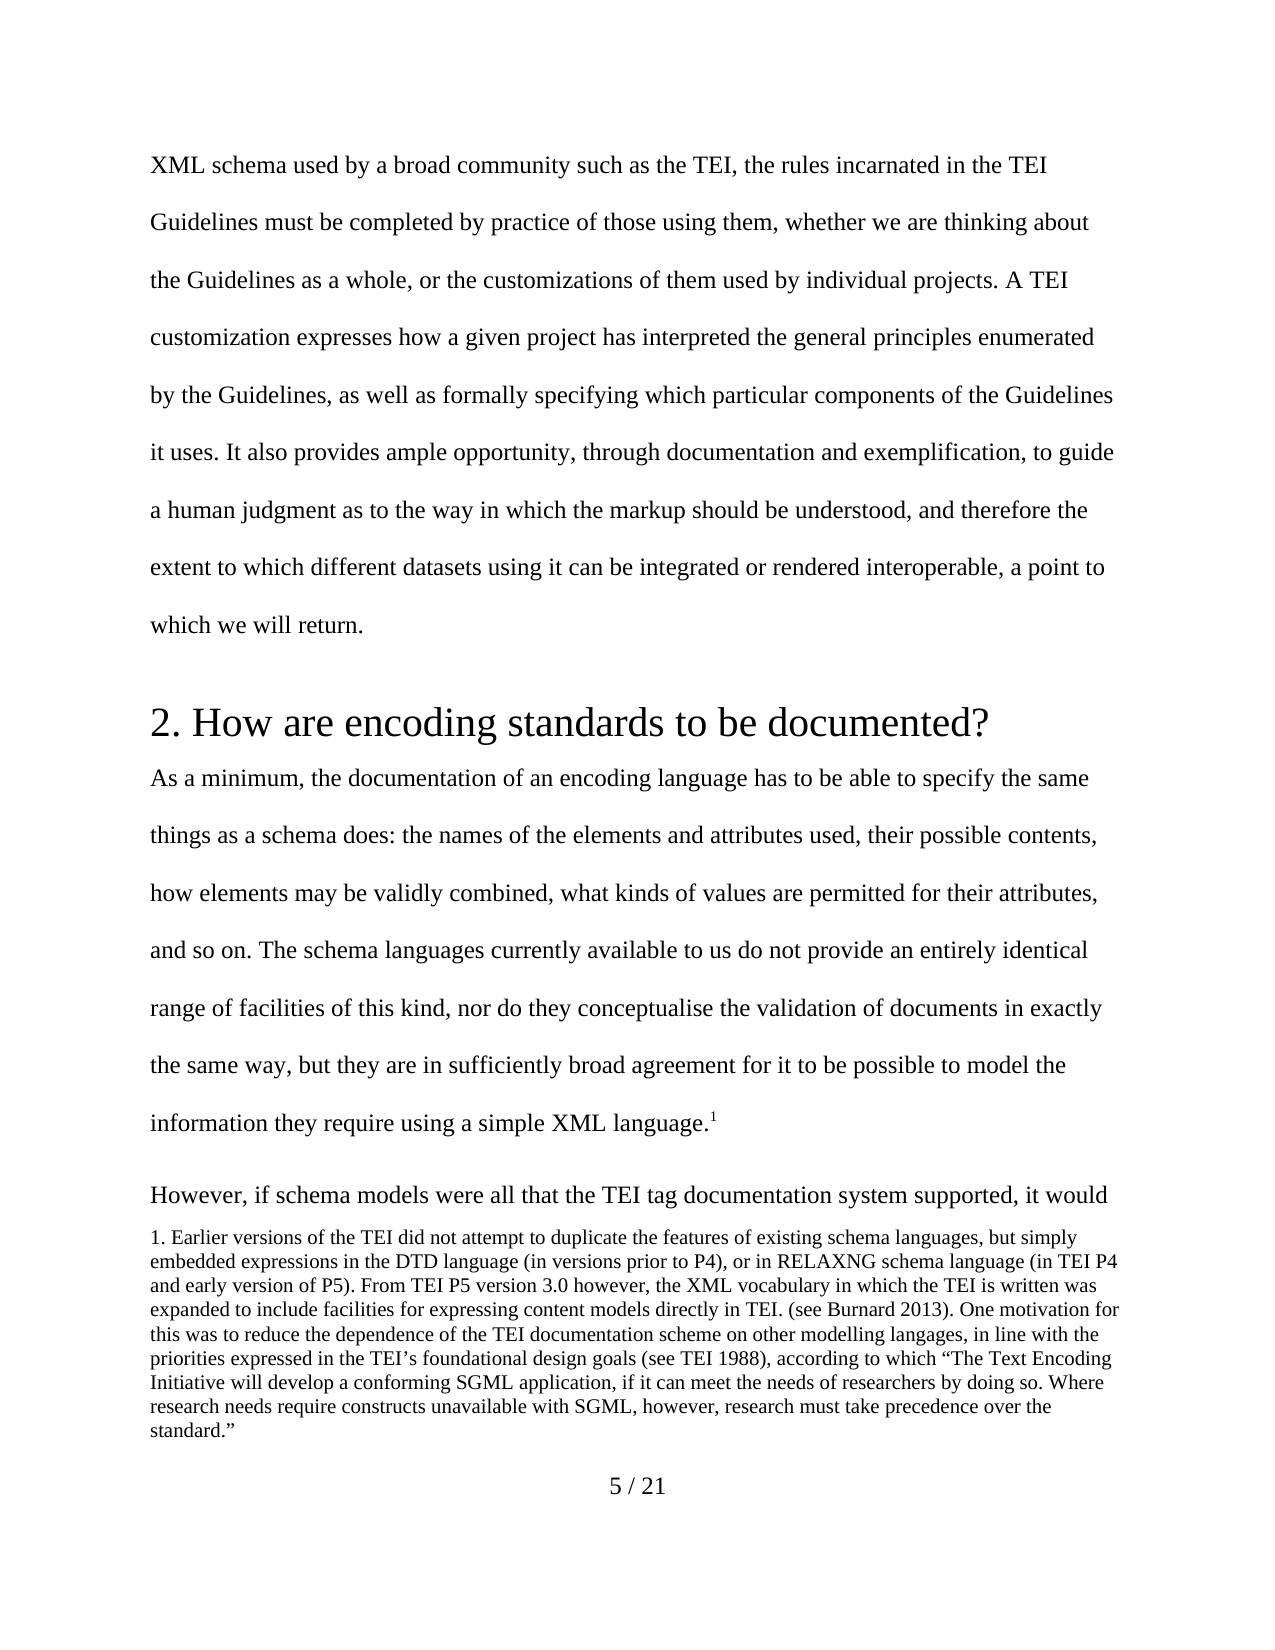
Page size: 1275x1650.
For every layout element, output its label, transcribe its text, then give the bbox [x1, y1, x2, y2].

text . Earlier versions of the TEI did not attempt to duplicate the features of existing schema languages, but simply embedded expressions in the DTD language (in versions prior to P4), or in RELAXNG schema language (in TEI P4 and early version of P5). From TEI P5 version 3.0 however, the XML vocabulary in which the TEI is written was expanded to include facilities for expressing content models directly in TEI. (see Burnard 2013). One motivation for this was to reduce the dependence of the TEI documentation scheme on other modelling langages, in line with the priorities expressed in the TEI’s foundational design goals (see TEI 1988), according to which “The Text Encoding Initiative will develop a conforming SGML application, if it can meet the needs of researchers by doing so. Where research needs require constructs unavailable with SGML, however, research must take precedence over the standard.” [150, 1225, 1125, 1442]
text However, if schema models were all that the TEI tag documentation system supported, it would [150, 1180, 1125, 1209]
text As a minimum, the documentation of an encoding language has to be able to specify the same things as a schema does: the names of the elements and attributes used, their possible contents, how elements may be validly combined, what kinds of values are permitted for their attributes, and so on. The schema languages currently available to us do not provide an entirely identical range of facilities of this kind, nor do they conceptualise the validation of documents in exactly the same way, but they are in sufficiently broad agreement for it to be possible to model the information they require using a simple XML language. [150, 763, 1125, 1136]
subtitle 2. How are encoding standards to be documented? [150, 697, 1125, 745]
text XML schema used by a broad community such as the TEI, the rules incarnated in the TEI Guidelines must be completed by practice of those using them, whether we are thinking about the Guidelines as a whole, or the customizations of them used by individual projects. A TEI customization expresses how a given project has interpreted the general principles enumerated by the Guidelines, as well as formally specifying which particular components of the Guidelines it uses. It also provides ample opportunity, through documentation and exemplification, to guide a human judgment as to the way in which the markup should be understood, and therefore the extent to which different datasets using it can be integrated or rendered interoperable, a point to which we will return. [150, 150, 1125, 639]
